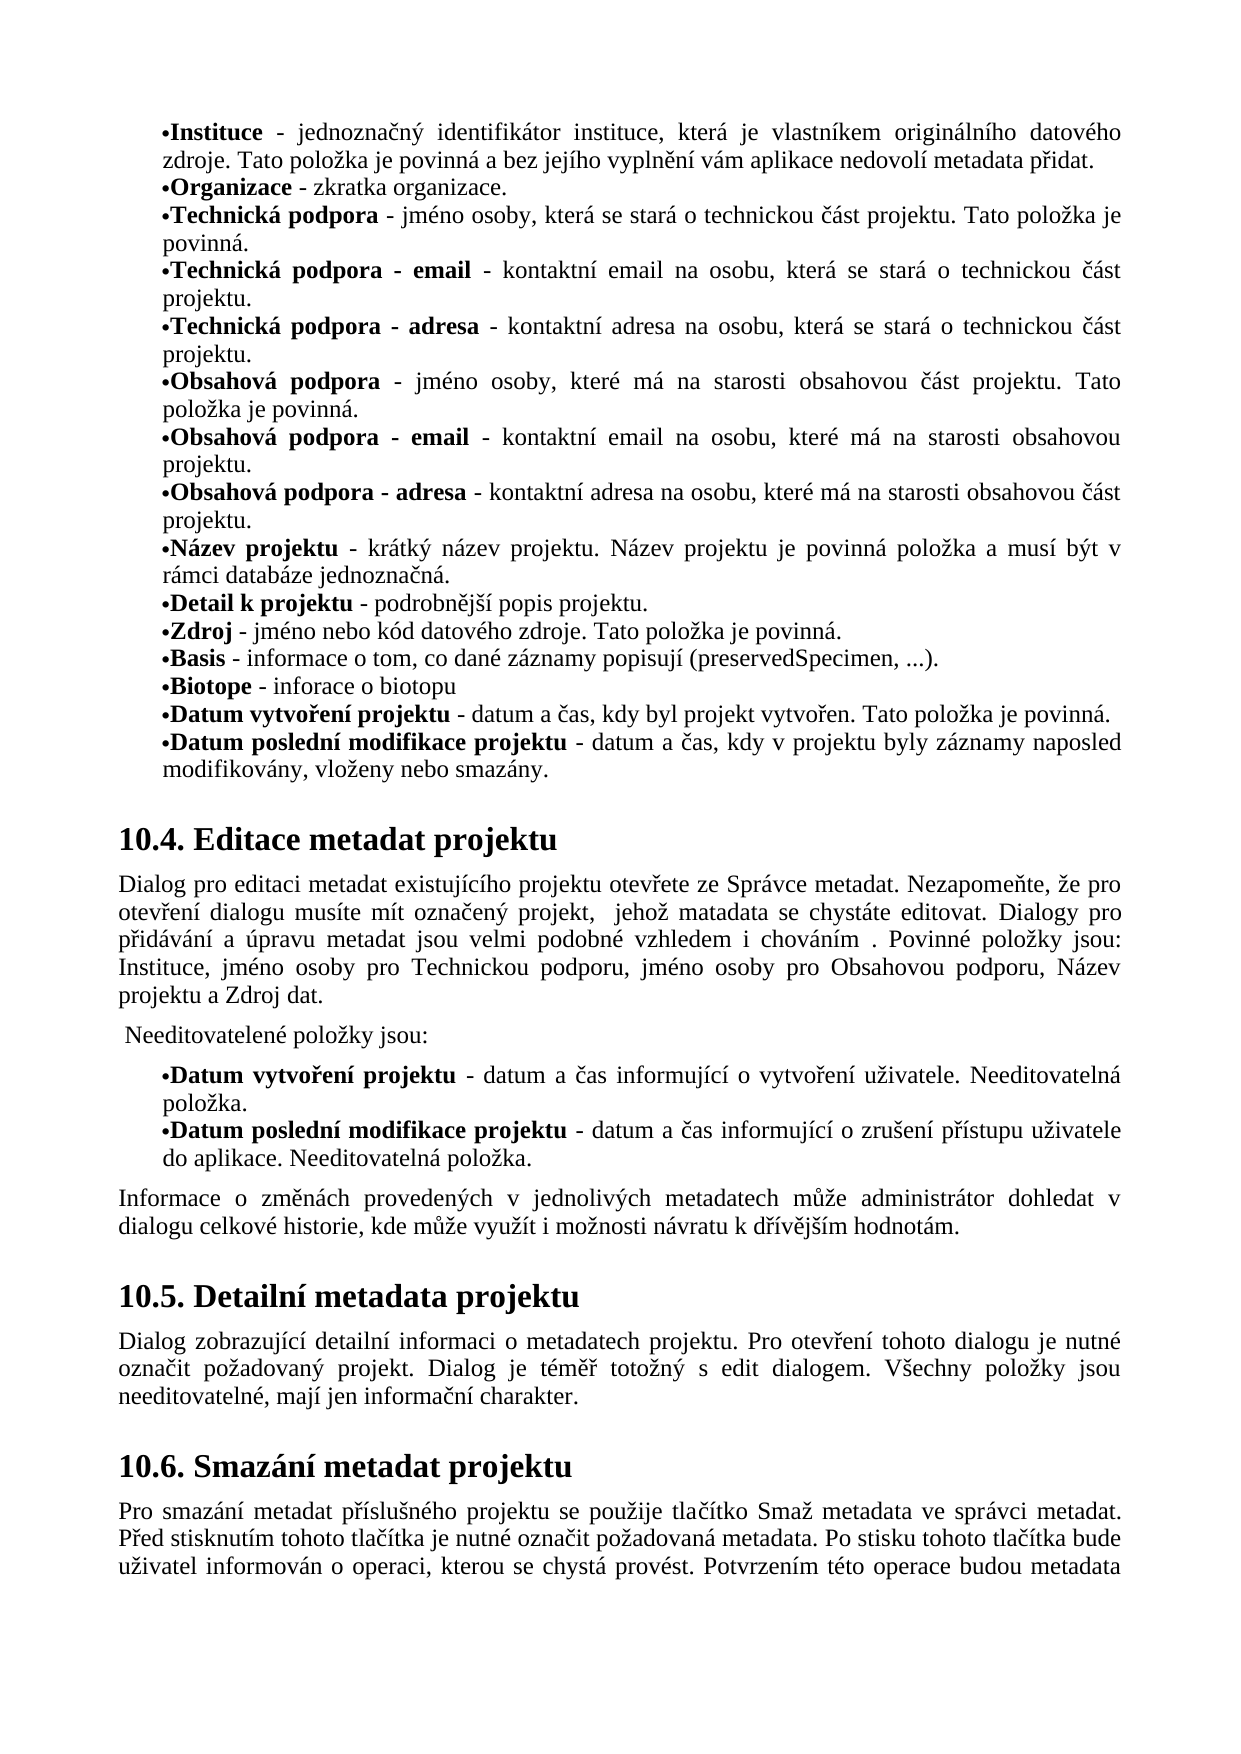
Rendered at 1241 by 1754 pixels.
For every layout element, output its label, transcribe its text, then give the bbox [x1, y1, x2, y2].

text Dialog zobrazující detailní informaci o metadatech projektu. Pro otevření tohoto dialogu je nutné označit požadovaný projekt. Dialog je téměř totožný s edit dialogem. Všechny položky jsou needitovatelné, mají jen informační charakter. [118, 1327, 1122, 1410]
list Obsahová podpora - jméno osoby, které má na starosti obsahovou část projektu. Tato položka je povinná. [162, 367, 1122, 423]
text Needitovatelené položky jsou: [118, 1021, 1122, 1049]
subtitle 10.6. Smazání metadat projektu [118, 1447, 1122, 1484]
text Dialog pro editaci metadat existujícího projektu otevřete ze Správce metadat. Nezapomeňte, že pro otevření dialogu musíte mít označený projekt, jehož matadata se chystáte editovat. Dialogy pro přidávání a úpravu metadat jsou velmi podobné vzhledem i chováním . Povinné položky jsou: Instituce, jméno osoby pro Technickou podporu, jméno osoby pro Obsahovou podporu, Název projektu a Zdroj dat. [118, 870, 1122, 1008]
list Technická podpora - email - kontaktní email na osobu, která se stará o technickou část projektu. [162, 257, 1122, 312]
list Detail k projektu - podrobnější popis projektu. [162, 589, 1122, 617]
subtitle 10.5. Detailní metadata projektu [118, 1277, 1122, 1314]
list Datum poslední modifikace projektu - datum a čas informující o zrušení přístupu uživatele do aplikace. Needitovatelná položka. [162, 1117, 1122, 1172]
list Obsahová podpora - adresa - kontaktní adresa na osobu, které má na starosti obsahovou část projektu. [162, 478, 1122, 534]
list Datum poslední modifikace projektu - datum a čas, kdy v projektu byly záznamy naposled modifikovány, vloženy nebo smazány. [162, 728, 1122, 783]
list Datum vytvoření projektu - datum a čas, kdy byl projekt vytvořen. Tato položka je povinná. [162, 700, 1122, 728]
list Název projektu - krátký název projektu. Název projektu je povinná položka a musí být v rámci databáze jednoznačná. [162, 534, 1122, 589]
list Technická podpora - jméno osoby, která se stará o technickou část projektu. Tato položka je povinná. [162, 201, 1122, 257]
list Basis - informace o tom, co dané záznamy popisují (preservedSpecimen, ...). [162, 644, 1122, 672]
list Biotope - inforace o biotopu [162, 672, 1122, 700]
text Pro smazání metadat příslušného projektu se použije tlačítko Smaž metadata ve správci metadat. Před stisknutím tohoto tlačítka je nutné označit požadovaná metadata. Po stisku tohoto tlačítka bude uživatel informován o operaci, kterou se chystá provést. Potvrzením této operace budou metadata [118, 1497, 1122, 1580]
list Datum vytvoření projektu - datum a čas informující o vytvoření uživatele. Needitovatelná položka. [162, 1061, 1122, 1117]
list Technická podpora - adresa - kontaktní adresa na osobu, která se stará o technickou část projektu. [162, 312, 1122, 367]
list Obsahová podpora - email - kontaktní email na osobu, které má na starosti obsahovou projektu. [162, 423, 1122, 478]
list Organizace - zkratka organizace. [162, 173, 1122, 201]
text Informace o změnách provedených v jednolivých metadatech může administrátor dohledat v dialogu celkové historie, kde může využít i možnosti návratu k dřívějším hodnotám. [118, 1184, 1122, 1240]
list Instituce - jednoznačný identifikátor instituce, která je vlastníkem originálního datového zdroje. Tato položka je povinná a bez jejího vyplnění vám aplikace nedovolí metadata přidat. [162, 118, 1122, 173]
subtitle 10.4. Editace metadat projektu [118, 821, 1122, 857]
list Zdroj - jméno nebo kód datového zdroje. Tato položka je povinná. [162, 617, 1122, 644]
